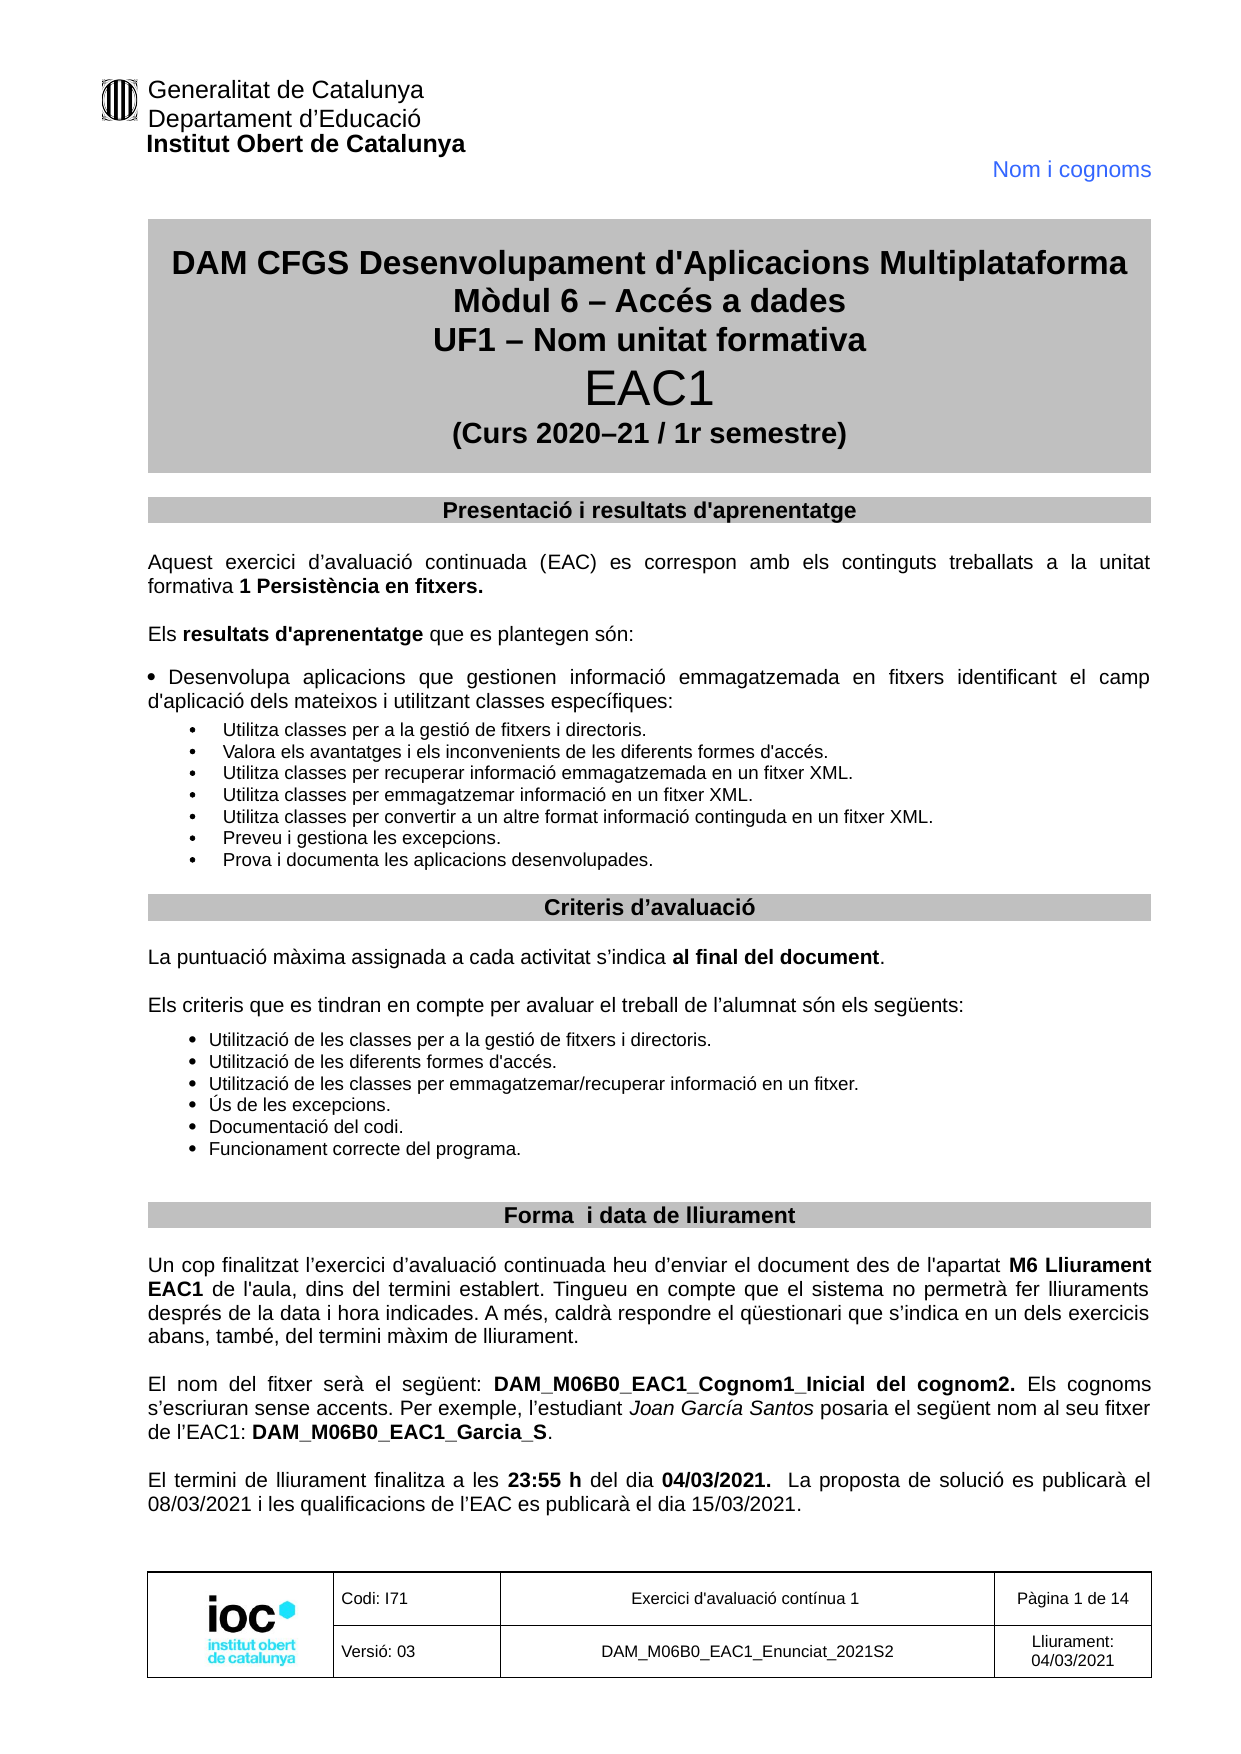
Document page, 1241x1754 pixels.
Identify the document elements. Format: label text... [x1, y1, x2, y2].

list Valora els avantatges i els inconvenients de les diferents formes d'accés. [189, 740, 1151, 762]
text El nom del fitxer serà el següent: DAM_M06B0_EAC1_Cognom1_Inicial del cognom2. Els cognoms s’escriuran sense accents. Per exemple, l’estudiant Joan García Santos posaria el següent nom al seu fitxer de l’EAC1: DAM_M06B0_EAC1_Garcia_S. [148, 1372, 1151, 1444]
list Ús de les excepcions. [189, 1094, 1151, 1116]
list Utilització de les classes per emmagatzemar/recuperar informació en un fitxer. [189, 1072, 1151, 1094]
subtitle UF1 – Nom unitat formativa [148, 320, 1151, 358]
text EAC1 [148, 358, 1151, 416]
text Un cop finalitzat l’exercici d’avaluació continuada heu d’enviar el document des de l'apartat M6 Lliurament EAC1 de l'aula, dins del termini establert. Tingueu en compte que el sistema no permetrà fer lliuraments després de la data i hora indicades. A més, caldrà respondre el qüestionari que s’indica en un dels exercicis abans, també, del termini màxim de lliurament. [148, 1252, 1151, 1348]
text Criteris d’avaluació [148, 894, 1151, 921]
text La puntuació màxima assignada a cada activitat s’indica al final del document. [148, 945, 1151, 969]
list Utilització de les diferents formes d'accés. [189, 1051, 1151, 1072]
list Utilitza classes per convertir a un altre format informació continguda en un fitxer XML. [189, 805, 1151, 827]
list Documentació del codi. [189, 1116, 1151, 1137]
text DAM CFGS Desenvolupament d'Aplicacions Multiplataforma [148, 243, 1151, 281]
picture [195, 1581, 309, 1677]
list Utilització de les classes per a la gestió de fitxers i directoris. [189, 1029, 1151, 1051]
text Els resultats d'aprenentatge que es plantegen són: [148, 622, 1151, 646]
list Utilitza classes per emmagatzemar informació en un fitxer XML. [189, 784, 1151, 805]
text Els criteris que es tindran en compte per avaluar el treball de l’alumnat són els següents: [148, 993, 1151, 1017]
text El termini de lliurament finalitza a les 23:55 h del dia 04/03/2021. La proposta de solució es publicarà el 08/03/2021 i les qualificacions de l’EAC es publicarà el dia 15/03/2021. [148, 1468, 1151, 1516]
list Desenvolupa aplicacions que gestionen informació emmagatzemada en fitxers identificant el camp d'aplicació dels mateixos i utilitzant classes específiques: [148, 664, 1151, 712]
text Aquest exercici d’avaluació continuada (EAC) es correspon amb els continguts treballats a la unitat formativa 1 Persistència en fitxers. [148, 550, 1151, 598]
text Presentació i resultats d'aprenentatge [148, 497, 1151, 523]
list Preveu i gestiona les excepcions. [189, 827, 1151, 849]
list Utilitza classes per recuperar informació emmagatzemada en un fitxer XML. [189, 762, 1151, 784]
text Forma i data de lliurament [148, 1202, 1151, 1228]
text (Curs 2020–21 / 1r semestre) [148, 416, 1151, 449]
list Prova i documenta les aplicacions desenvolupades. [189, 849, 1151, 870]
list Funcionament correcte del programa. [189, 1137, 1151, 1159]
list Utilitza classes per a la gestió de fitxers i directoris. [189, 719, 1151, 740]
subtitle Mòdul 6 – Accés a dades [148, 281, 1151, 320]
